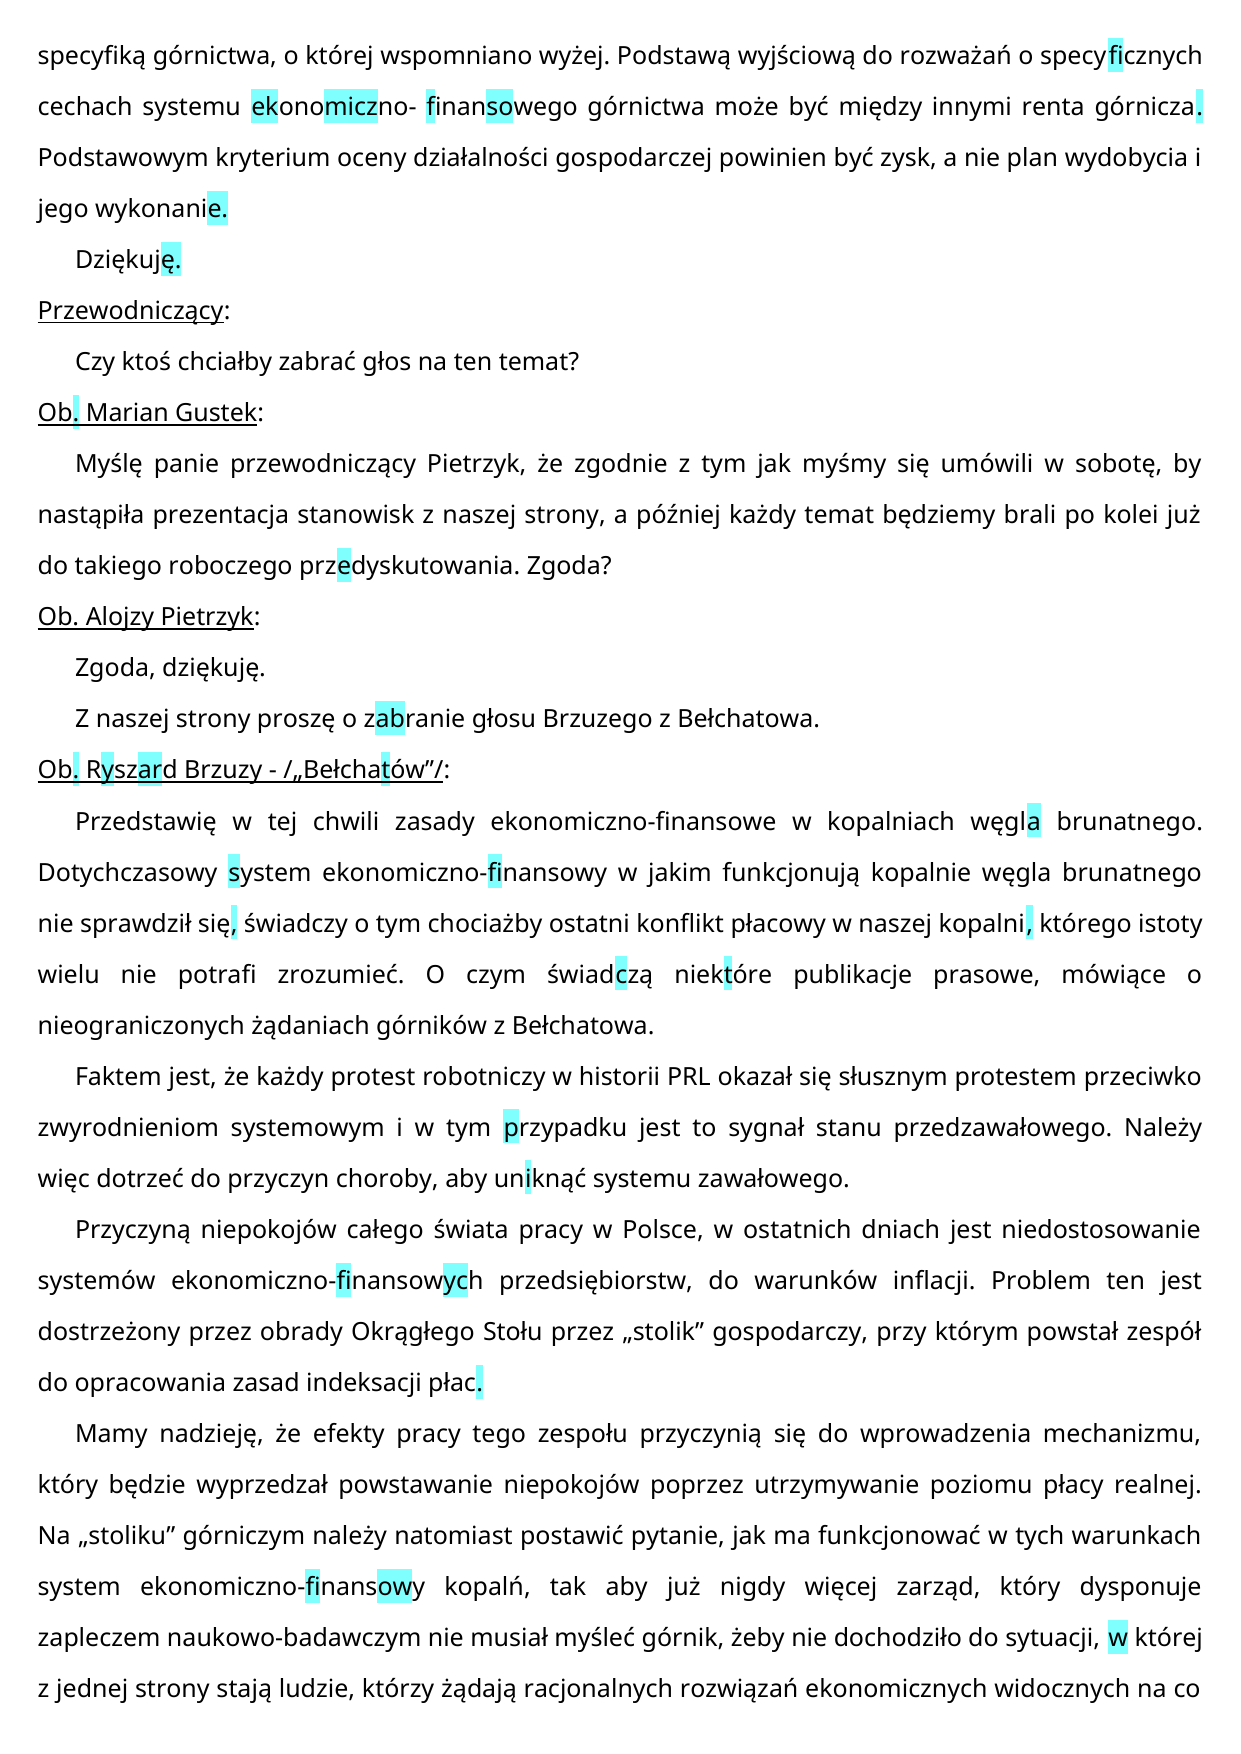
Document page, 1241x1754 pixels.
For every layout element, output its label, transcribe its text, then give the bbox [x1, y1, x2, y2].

text Dziękuję. [37, 242, 1203, 276]
text Ob. Marian Gustek: [37, 395, 1203, 429]
text Przyczyną niepokojów całego świata pracy w Polsce, w ostatnich dniach jest niedostosowanie systemów ekonomiczno-finansowych przedsiębiorstw, do warunków inflacji. Problem ten jest dostrzeżony przez obrady Okrągłego Stołu przez „stolik” gospodarczy, przy którym powstał zespół do opracowania zasad indeksacji płac. [37, 1211, 1203, 1399]
text Mamy nadzieję, że efekty pracy tego zespołu przyczynią się do wprowadzenia mechanizmu, który będzie wyprzedzał powstawanie niepokojów poprzez utrzymywanie poziomu płacy realnej. Na „stoliku” górniczym należy natomiast postawić pytanie, jak ma funkcjonować w tych warunkach system ekonomiczno-finansowy kopalń, tak aby już nigdy więcej zarząd, który dysponuje zapleczem naukowo-badawczym nie musiał myśleć górnik, żeby nie dochodziło do sytuacji, w której z jednej strony stają ludzie, którzy żądają racjonalnych rozwiązań ekonomicznych widocznych na co [37, 1416, 1203, 1705]
text Ob. Alojzy Pietrzyk: [37, 599, 1203, 633]
text Z naszej strony proszę o zabranie głosu Brzuzego z Bełchatowa. [37, 701, 1203, 735]
text specyfiką górnictwa, o której wspomniano wyżej. Podstawą wyjściową do rozważań o specyficznych cechach systemu ekonomiczno- finansowego górnictwa może być między innymi renta górnicza. Podstawowym kryterium oceny działalności gospodarczej powinien być zysk, a nie plan wydobycia i jego wykonanie. [37, 37, 1203, 225]
text Faktem jest, że każdy protest robotniczy w historii PRL okazał się słusznym protestem przeciwko zwyrodnieniom systemowym i w tym przypadku jest to sygnał stanu przedzawałowego. Należy więc dotrzeć do przyczyn choroby, aby uniknąć systemu zawałowego. [37, 1058, 1203, 1194]
text Zgoda, dziękuję. [37, 650, 1203, 684]
text Myślę panie przewodniczący Pietrzyk, że zgodnie z tym jak myśmy się umówili w sobotę, by nastąpiła prezentacja stanowisk z naszej strony, a później każdy temat będziemy brali po kolei już do takiego roboczego przedyskutowania. Zgoda? [37, 446, 1203, 582]
text Ob. Ryszard Brzuzy - /„Bełchatów”/: [37, 752, 1203, 786]
text Przewodniczący: [37, 293, 1203, 327]
text Czy ktoś chciałby zabrać głos na ten temat? [37, 344, 1203, 378]
text Przedstawię w tej chwili zasady ekonomiczno-finansowe w kopalniach węgla brunatnego. Dotychczasowy system ekonomiczno-finansowy w jakim funkcjonują kopalnie węgla brunatnego nie sprawdził się, świadczy o tym chociażby ostatni konflikt płacowy w naszej kopalni, którego istoty wielu nie potrafi zrozumieć. O czym świadczą niektóre publikacje prasowe, mówiące o nieograniczonych żądaniach górników z Bełchatowa. [37, 803, 1203, 1041]
